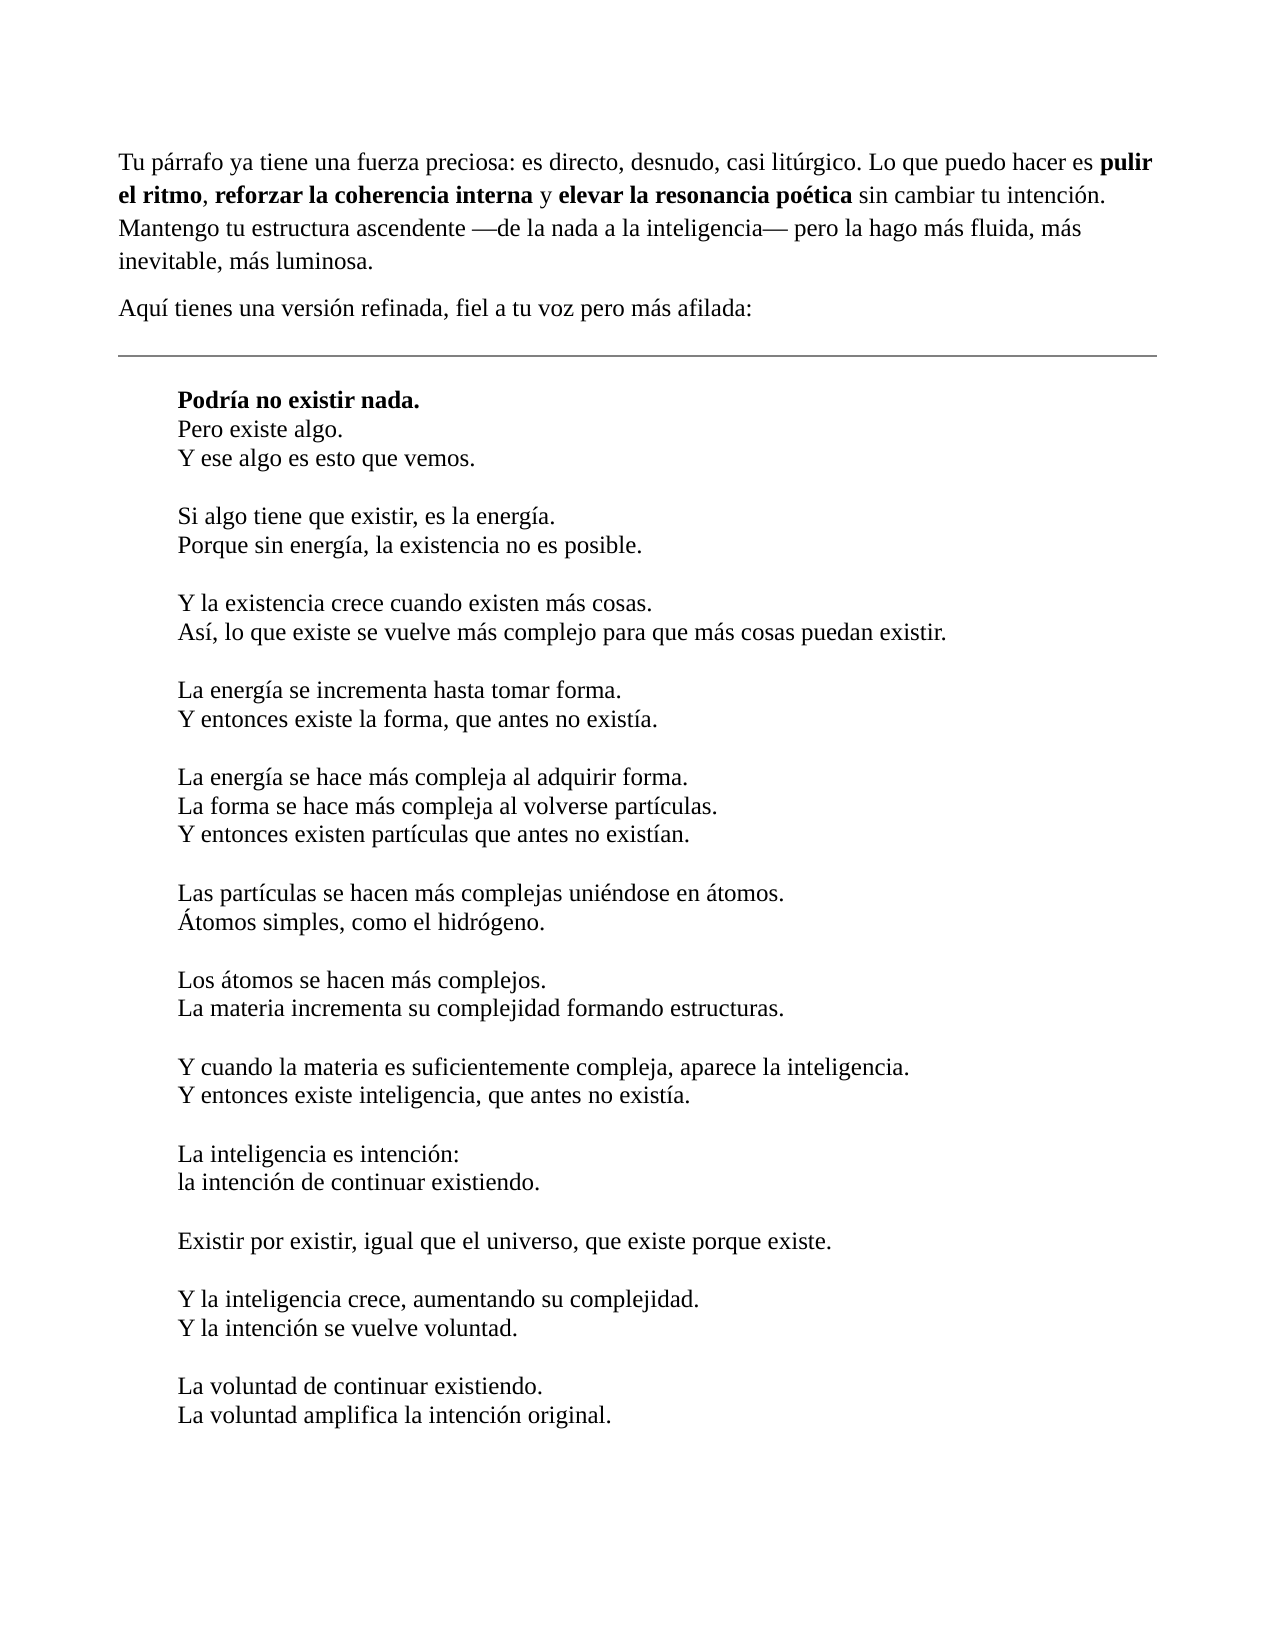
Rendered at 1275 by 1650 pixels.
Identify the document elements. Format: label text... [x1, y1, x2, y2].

text Y cuando la materia es suficientemente compleja, aparece la inteligencia. Y entonces existe inteligencia, que antes no existía. [177, 1052, 1098, 1109]
text Y la inteligencia crece, aumentando su complejidad. Y la intención se vuelve voluntad. [177, 1284, 1098, 1341]
text Tu párrafo ya tiene una fuerza preciosa: es directo, desnudo, casi litúrgico. Lo que puedo hacer es pulir el ritmo, reforzar la coherencia interna y elevar la resonancia poética sin cambiar tu intención. Mantengo tu estructura ascendente —de la nada a la inteligencia— pero la hago más fluida, más inevitable, más luminosa. [118, 147, 1157, 275]
text Las partículas se hacen más complejas uniéndose en átomos. Átomos simples, como el hidrógeno. [177, 878, 1098, 935]
text La energía se incrementa hasta tomar forma. Y entonces existe la forma, que antes no existía. [177, 675, 1098, 733]
text Podría no existir nada. Pero existe algo. Y ese algo es esto que vemos. [177, 385, 1098, 472]
text Aquí tienes una versión refinada, fiel a tu voz pero más afilada: [118, 293, 1157, 322]
text La voluntad de continuar existiendo. La voluntad amplifica la intención original. [177, 1371, 1098, 1428]
text Y la existencia crece cuando existen más cosas. Así, lo que existe se vuelve más complejo para que más cosas puedan existir. [177, 588, 1098, 646]
text Los átomos se hacen más complejos. La materia incrementa su complejidad formando estructuras. [177, 965, 1098, 1022]
text Existir por existir, igual que el universo, que existe porque existe. [177, 1226, 1098, 1254]
text La inteligencia es intención: la intención de continuar existiendo. [177, 1139, 1098, 1196]
text La energía se hace más compleja al adquirir forma. La forma se hace más compleja al volverse partículas. Y entonces existen partículas que antes no existían. [177, 762, 1098, 848]
text Si algo tiene que existir, es la energía. Porque sin energía, la existencia no es posible. [177, 501, 1098, 559]
